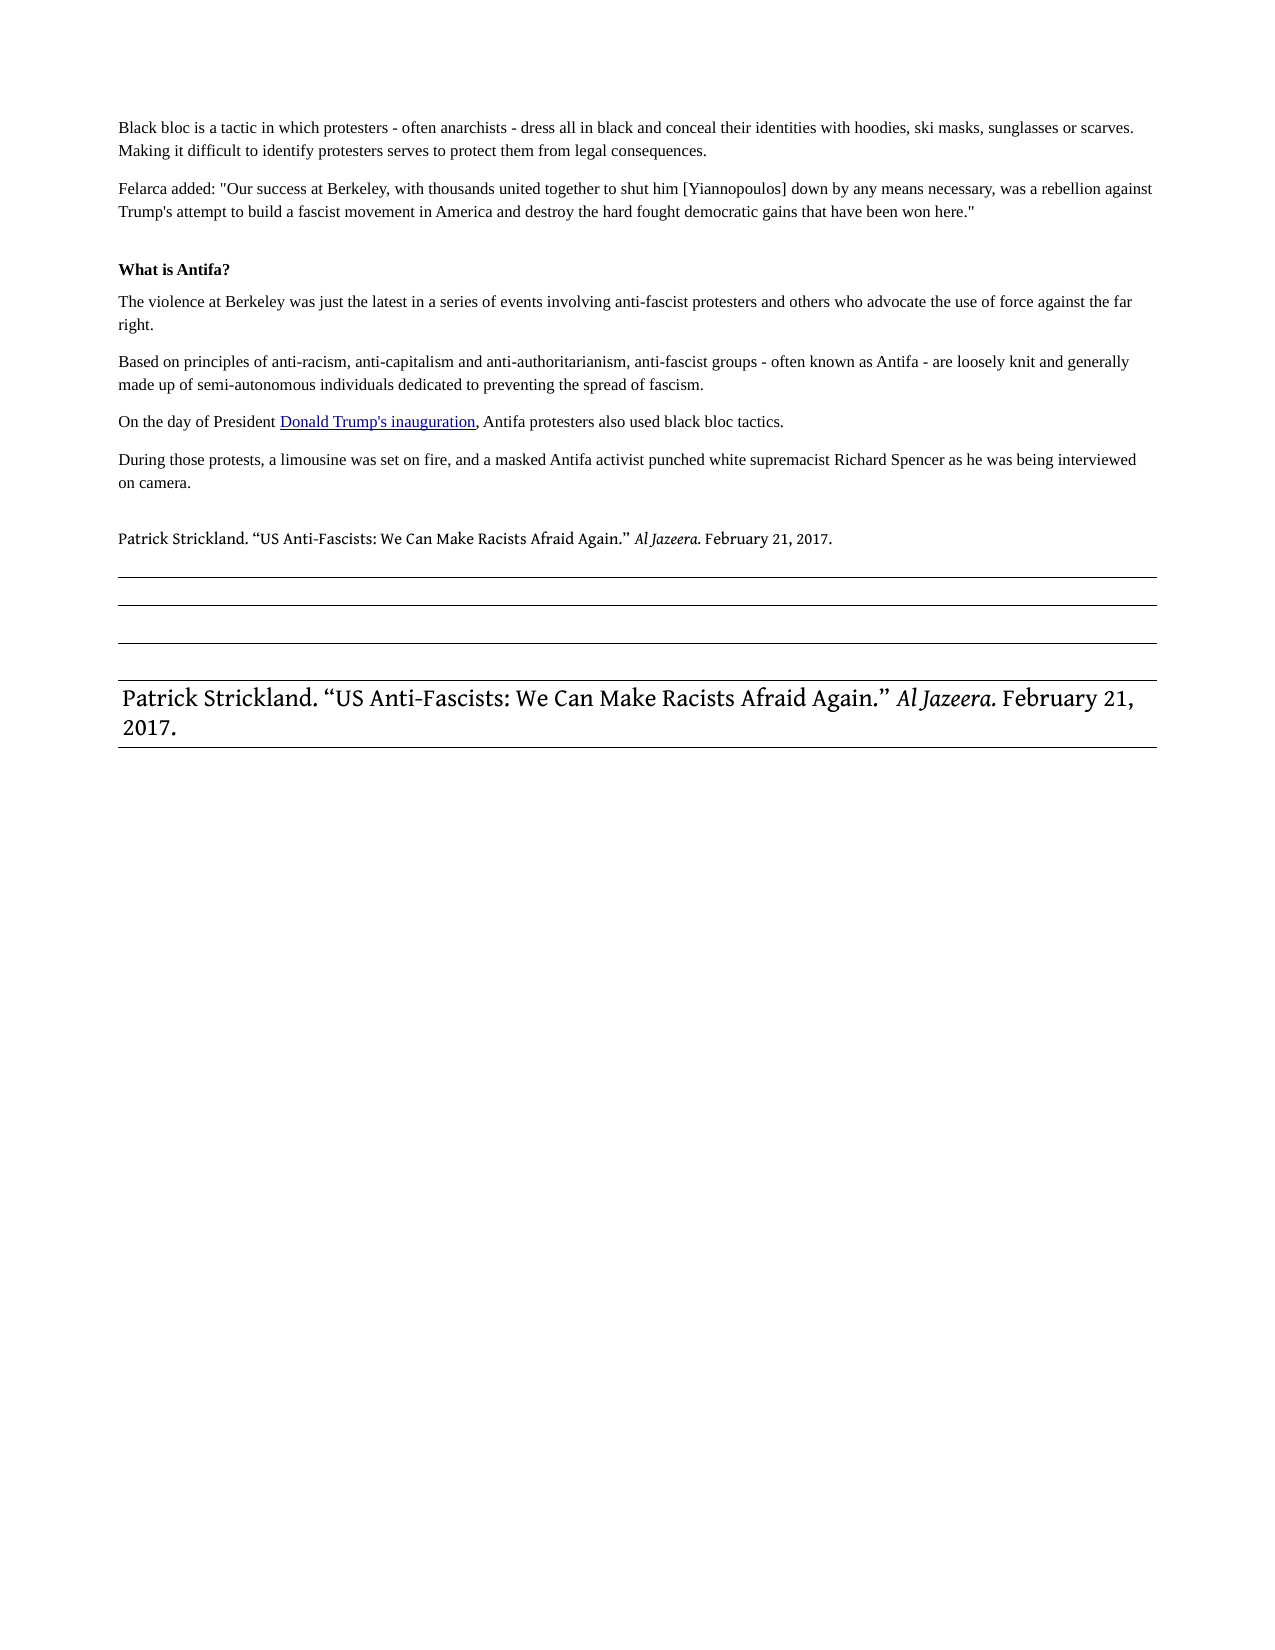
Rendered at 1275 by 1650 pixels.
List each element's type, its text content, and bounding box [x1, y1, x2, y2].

text The violence at Berkeley was just the latest in a series of events involving anti-fascist protesters and others who advocate the use of force against the far right. [118, 291, 1157, 333]
subtitle What is Antifa? [118, 260, 1157, 279]
text Felarca added: "Our success at Berkeley, with thousands united together to shut him [Yiannopoulos] down by any means necessary, was a rebellion against Trump's attempt to build a fascist movement in America and destroy the hard fought democratic gains that have been won here." [118, 178, 1157, 221]
text On the day of President Donald Trump's inauguration, Antifa protesters also used black bloc tactics. [118, 412, 1157, 431]
text Based on principles of anti-racism, anti-capitalism and anti-authoritarianism, anti-fascist groups - often known as Antifa - are loosely knit and generally made up of semi-autonomous individuals dedicated to preventing the spread of fascism. [118, 352, 1157, 394]
text Black bloc is a tactic in which protesters - often anarchists - dress all in black and conceal their identities with hoodies, ski masks, sunglasses or scarves. Making it difficult to identify protesters serves to protect them from legal consequences. [118, 118, 1157, 160]
text Patrick Strickland. “US Anti-Fascists: We Can Make Racists Afraid Again.” Al Jazeera. February 21, 2017. [118, 529, 1157, 549]
text During those protests, a limousine was set on fire, and a masked Antifa activist punched white supremacist Richard Spencer as he was being interviewed on camera. [118, 450, 1157, 492]
text Patrick Strickland. “US Anti-Fascists: We Can Make Racists Afraid Again.” Al Jazeera. February 21, 2017. [118, 681, 1157, 747]
